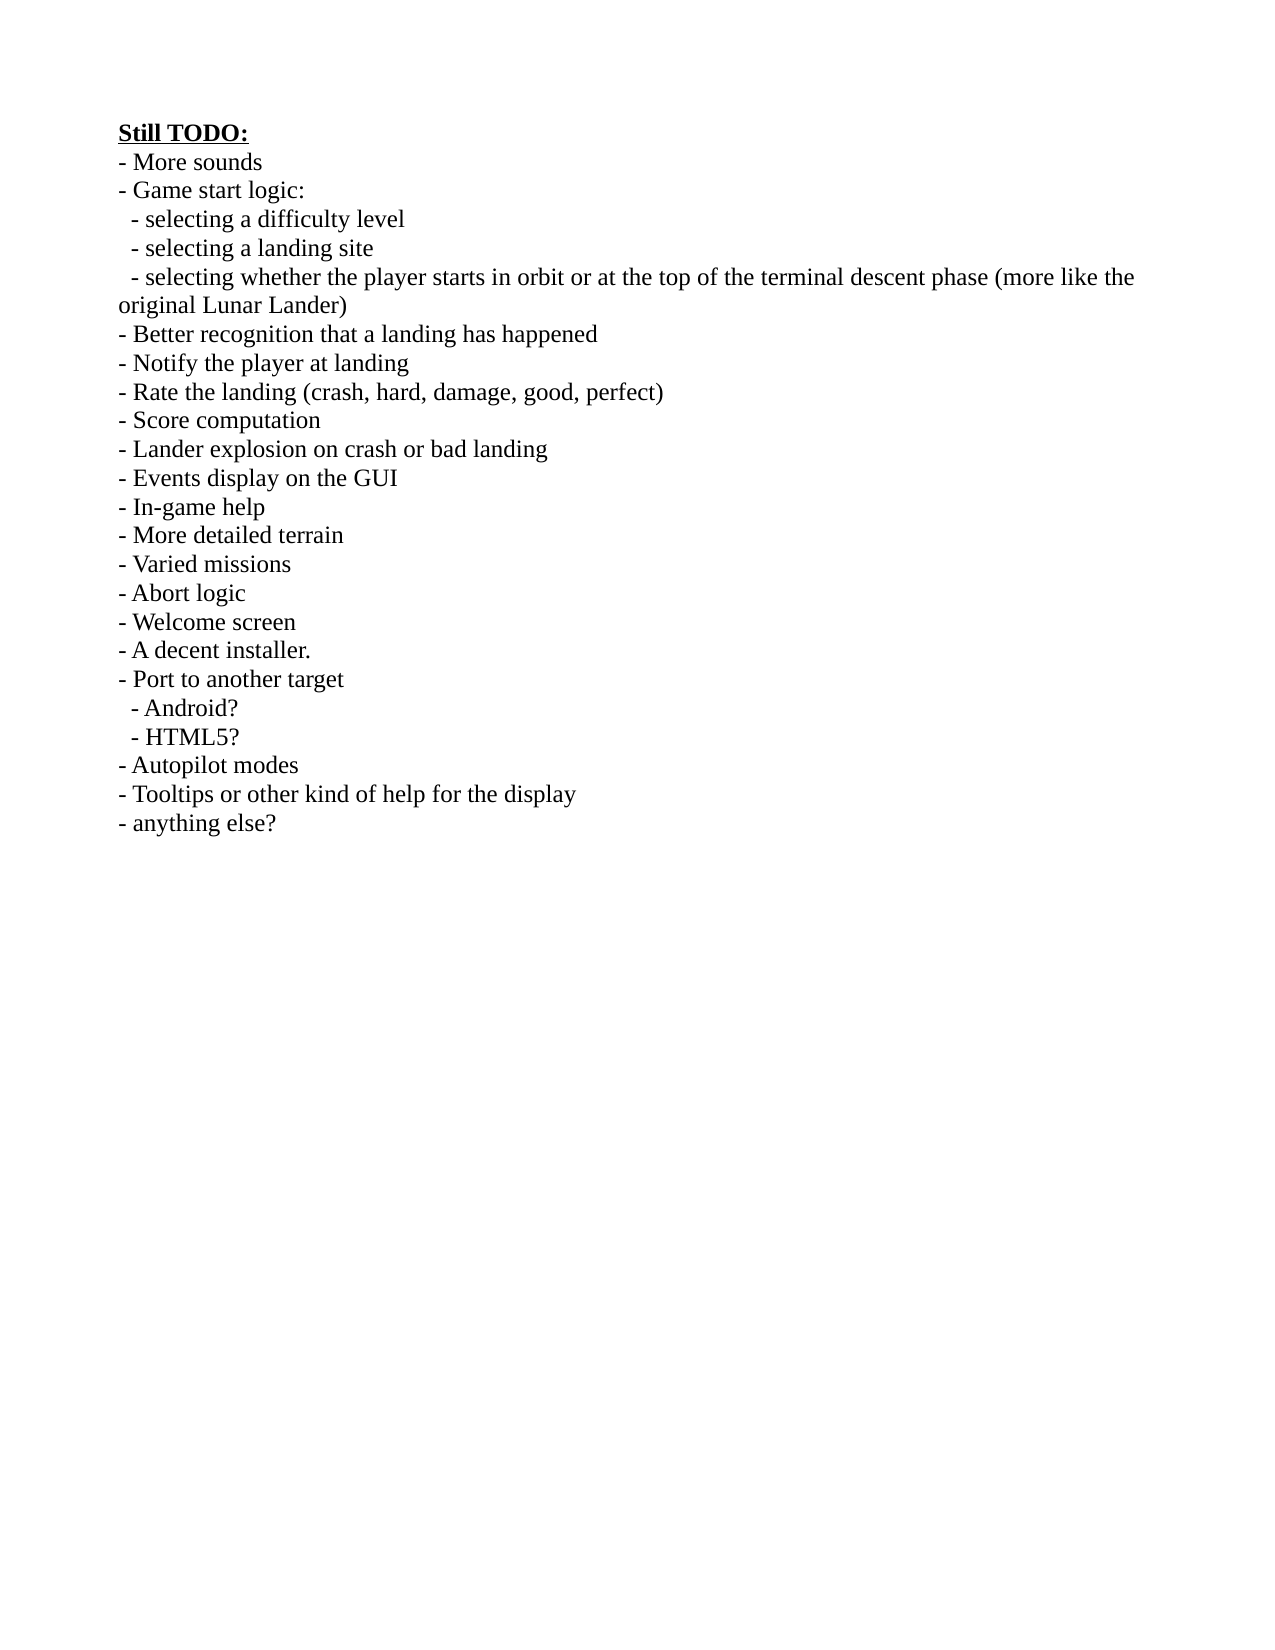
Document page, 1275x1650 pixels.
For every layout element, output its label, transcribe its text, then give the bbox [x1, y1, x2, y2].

text - HTML5? [118, 722, 1157, 751]
text - Events display on the GUI [118, 463, 1157, 492]
text - Port to another target [118, 664, 1157, 693]
text - selecting whether the player starts in orbit or at the top of the terminal descent phase (more like the original Lunar Lander) [118, 262, 1157, 319]
text - Notify the player at landing [118, 348, 1157, 377]
text - Android? [118, 693, 1157, 722]
text - Score computation [118, 406, 1157, 434]
text - selecting a difficulty level [118, 204, 1157, 233]
text - More detailed terrain [118, 521, 1157, 549]
text - More sounds [118, 147, 1157, 176]
text - Abort logic [118, 578, 1157, 607]
text - Rate the landing (crash, hard, damage, good, perfect) [118, 377, 1157, 406]
text - Autopilot modes [118, 751, 1157, 779]
text - Tooltips or other kind of help for the display [118, 779, 1157, 808]
text - In-game help [118, 492, 1157, 521]
text - selecting a landing site [118, 233, 1157, 262]
text - anything else? [118, 808, 1157, 837]
text - Varied missions [118, 549, 1157, 578]
text - A decent installer. [118, 636, 1157, 664]
text Still TODO: [118, 118, 1157, 147]
text - Lander explosion on crash or bad landing [118, 434, 1157, 463]
text - Welcome screen [118, 607, 1157, 636]
text - Better recognition that a landing has happened [118, 319, 1157, 348]
text - Game start logic: [118, 176, 1157, 204]
